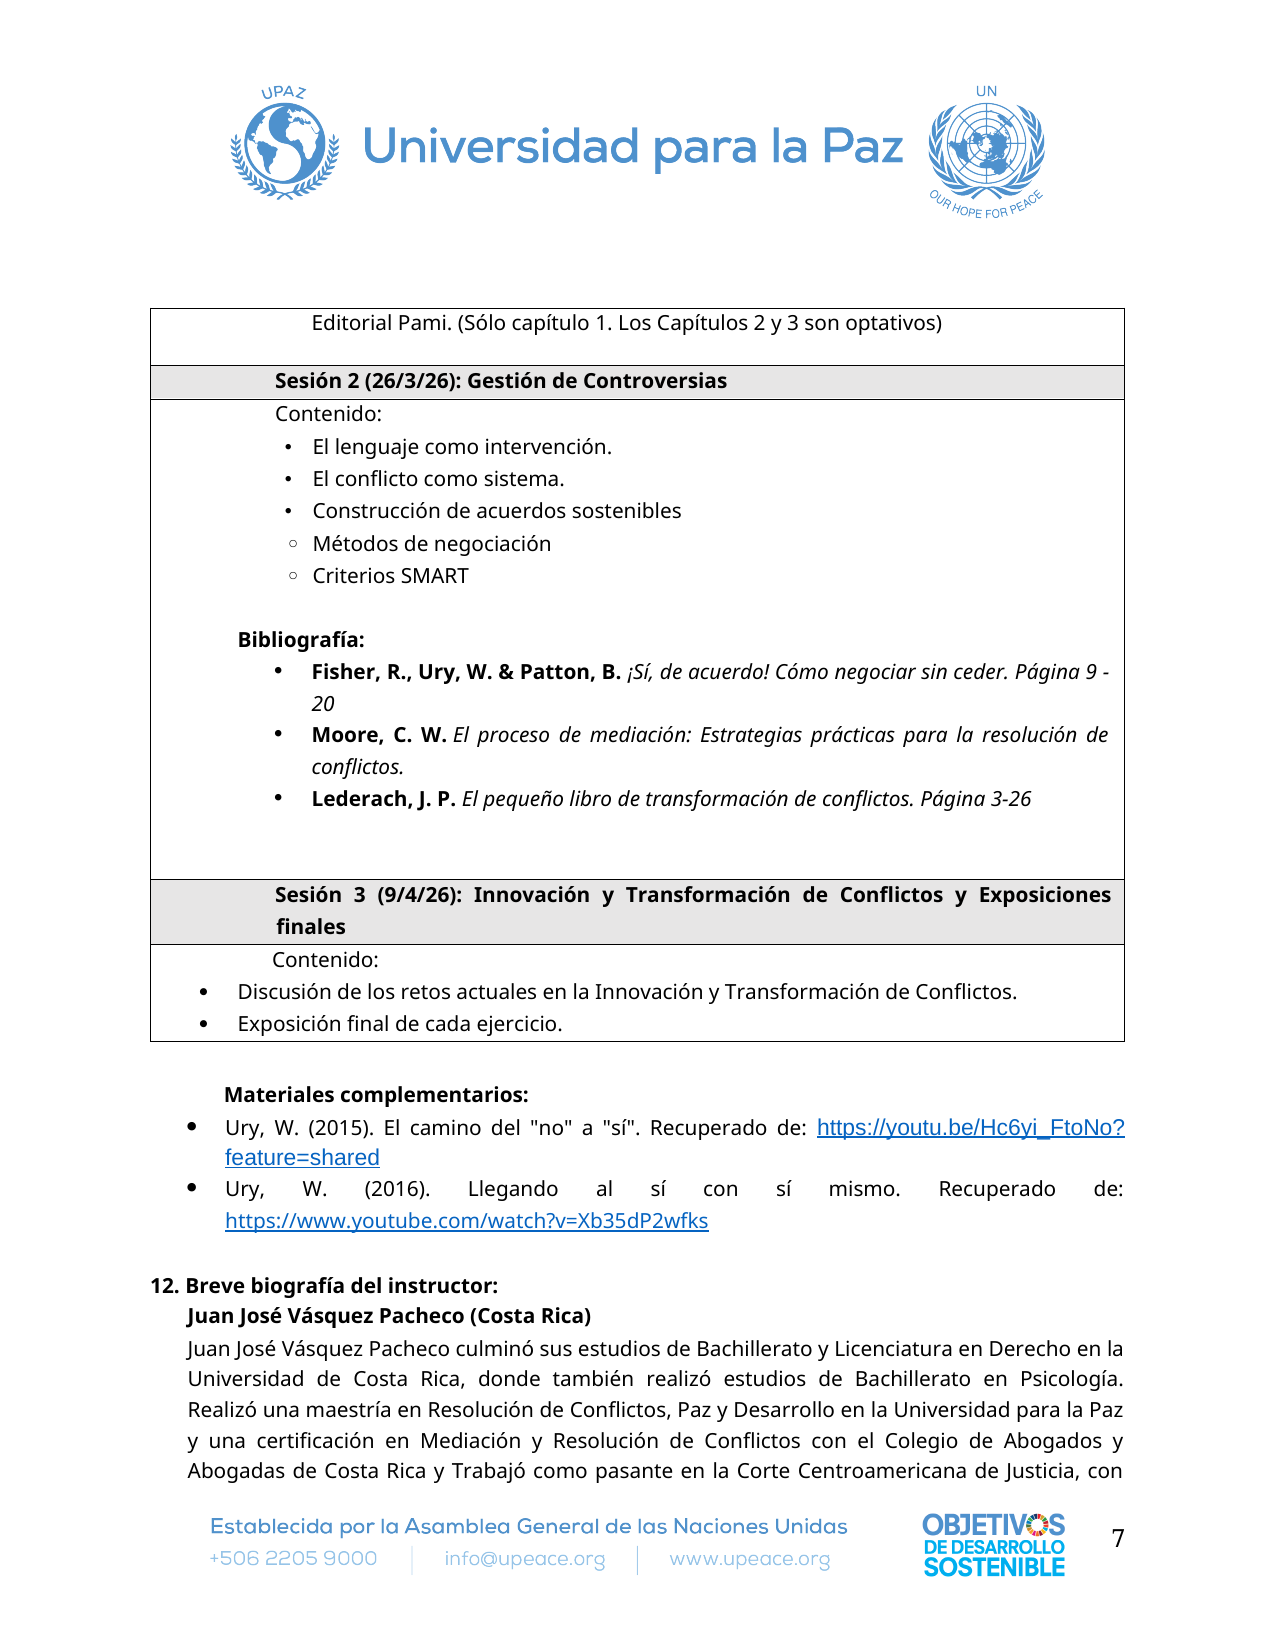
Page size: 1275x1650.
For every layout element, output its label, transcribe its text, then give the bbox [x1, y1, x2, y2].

text Juan José Vásquez Pacheco (Costa Rica) [187, 1302, 1125, 1330]
table_cell Sesión 2 (26/3/26): Gestión de Controversias [151, 366, 1124, 398]
text Juan José Vásquez Pacheco culminó sus estudios de Bachillerato y Licenciatura en Derecho en la Universidad de Costa Rica, donde también realizó estudios de Bachillerato en Psicología. Realizó una maestría en Resolución de Conflictos, Paz y Desarrollo en la Universidad para la Paz y una certificación en Mediación y Resolución de Conflictos con el Colegio de Abogados y Abogadas de Costa Rica y Trabajó como pasante en la Corte Centroamericana de Justicia, con [187, 1334, 1125, 1485]
picture [0, 0, 1275, 1650]
table_cell Contenido: Discusión de los retos actuales en la Innovación y Transformación de Conflictos. Exposición final de cada ejercicio. [151, 945, 1124, 1041]
text Materiales complementarios: [223, 1081, 1125, 1109]
list Ury, W. (2016). Llegando al sí con sí mismo. Recuperado de: https://www.youtube.com/watch?v=Xb35dP2wfks [187, 1174, 1125, 1234]
table_cell Sesión 3 (9/4/26): Innovación y Transformación de Conflictos y Exposiciones finales [151, 880, 1124, 944]
table_cell Editorial Pami. (Sólo capítulo 1. Los Capítulos 2 y 3 son optativos) [151, 309, 1124, 365]
text 12. Breve biografía del instructor: [150, 1271, 1125, 1299]
list Ury, W. (2015). El camino del "no" a "sí". Recuperado de: https://youtu.be/Hc6yi_FtoNo?feature=shared [187, 1113, 1125, 1171]
table_cell Contenido: El lenguaje como intervención. El conflicto como sistema. Construcción de acuerdos sostenibles Métodos de negociación Criterios SMART Bibliografía: Fisher, R., Ury, W. & Patton, B. ¡Sí, de acuerdo! Cómo negociar sin ceder. Página 9 - 20 Moore, C. W. El proceso de mediación: Estrategias prácticas para la resolución de conflictos. Lederach, J. P. El pequeño libro de transformación de conflictos. Página 3-26 [151, 400, 1124, 879]
